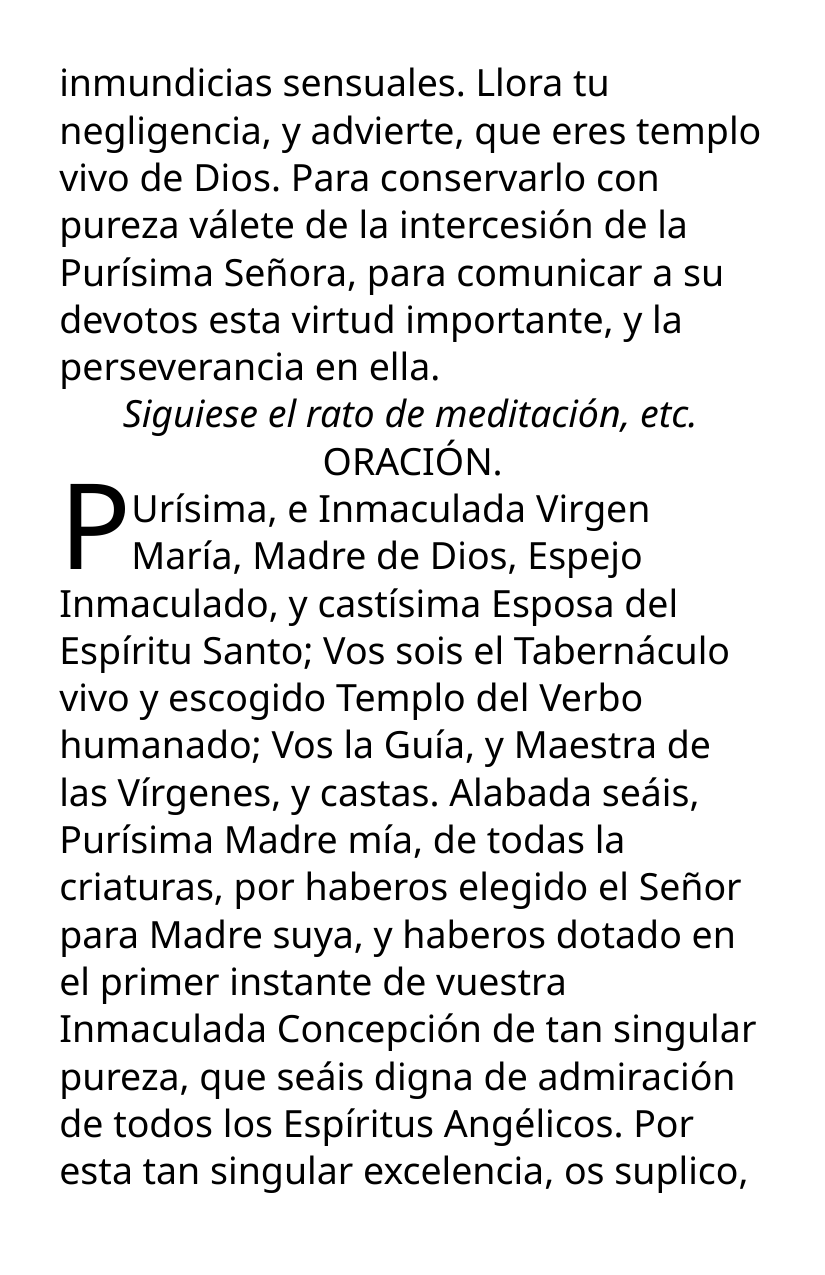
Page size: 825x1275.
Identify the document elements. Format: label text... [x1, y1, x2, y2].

text inmundicias sensuales. Llora tu negligencia, y advierte, que eres templo vivo de Dios. Para conservarlo con pureza válete de la intercesión de la Purísima Señora, para comunicar a su devotos esta virtud importante, y la perseverancia en ella. [59, 59, 766, 390]
text PUrísima, e Inmaculada Virgen María, Madre de Dios, Espejo Inmaculado, y castísima Esposa del Espíritu Santo; Vos sois el Tabernáculo vivo y escogido Templo del Verbo humanado; Vos la Guía, y Maestra de las Vírgenes, y castas. Alabada seáis, Purísima Madre mía, de todas la criaturas, por haberos elegido el Señor para Madre suya, y haberos dotado en el primer instante de vuestra Inmaculada Concepción de tan singular pureza, que seáis digna de admiración de todos los Espíritus Angélicos. Por esta tan singular excelencia, os suplico, [59, 485, 766, 1194]
text Siguiese el rato de meditación, etc. [59, 390, 766, 437]
text ORACIÓN. [59, 437, 766, 485]
